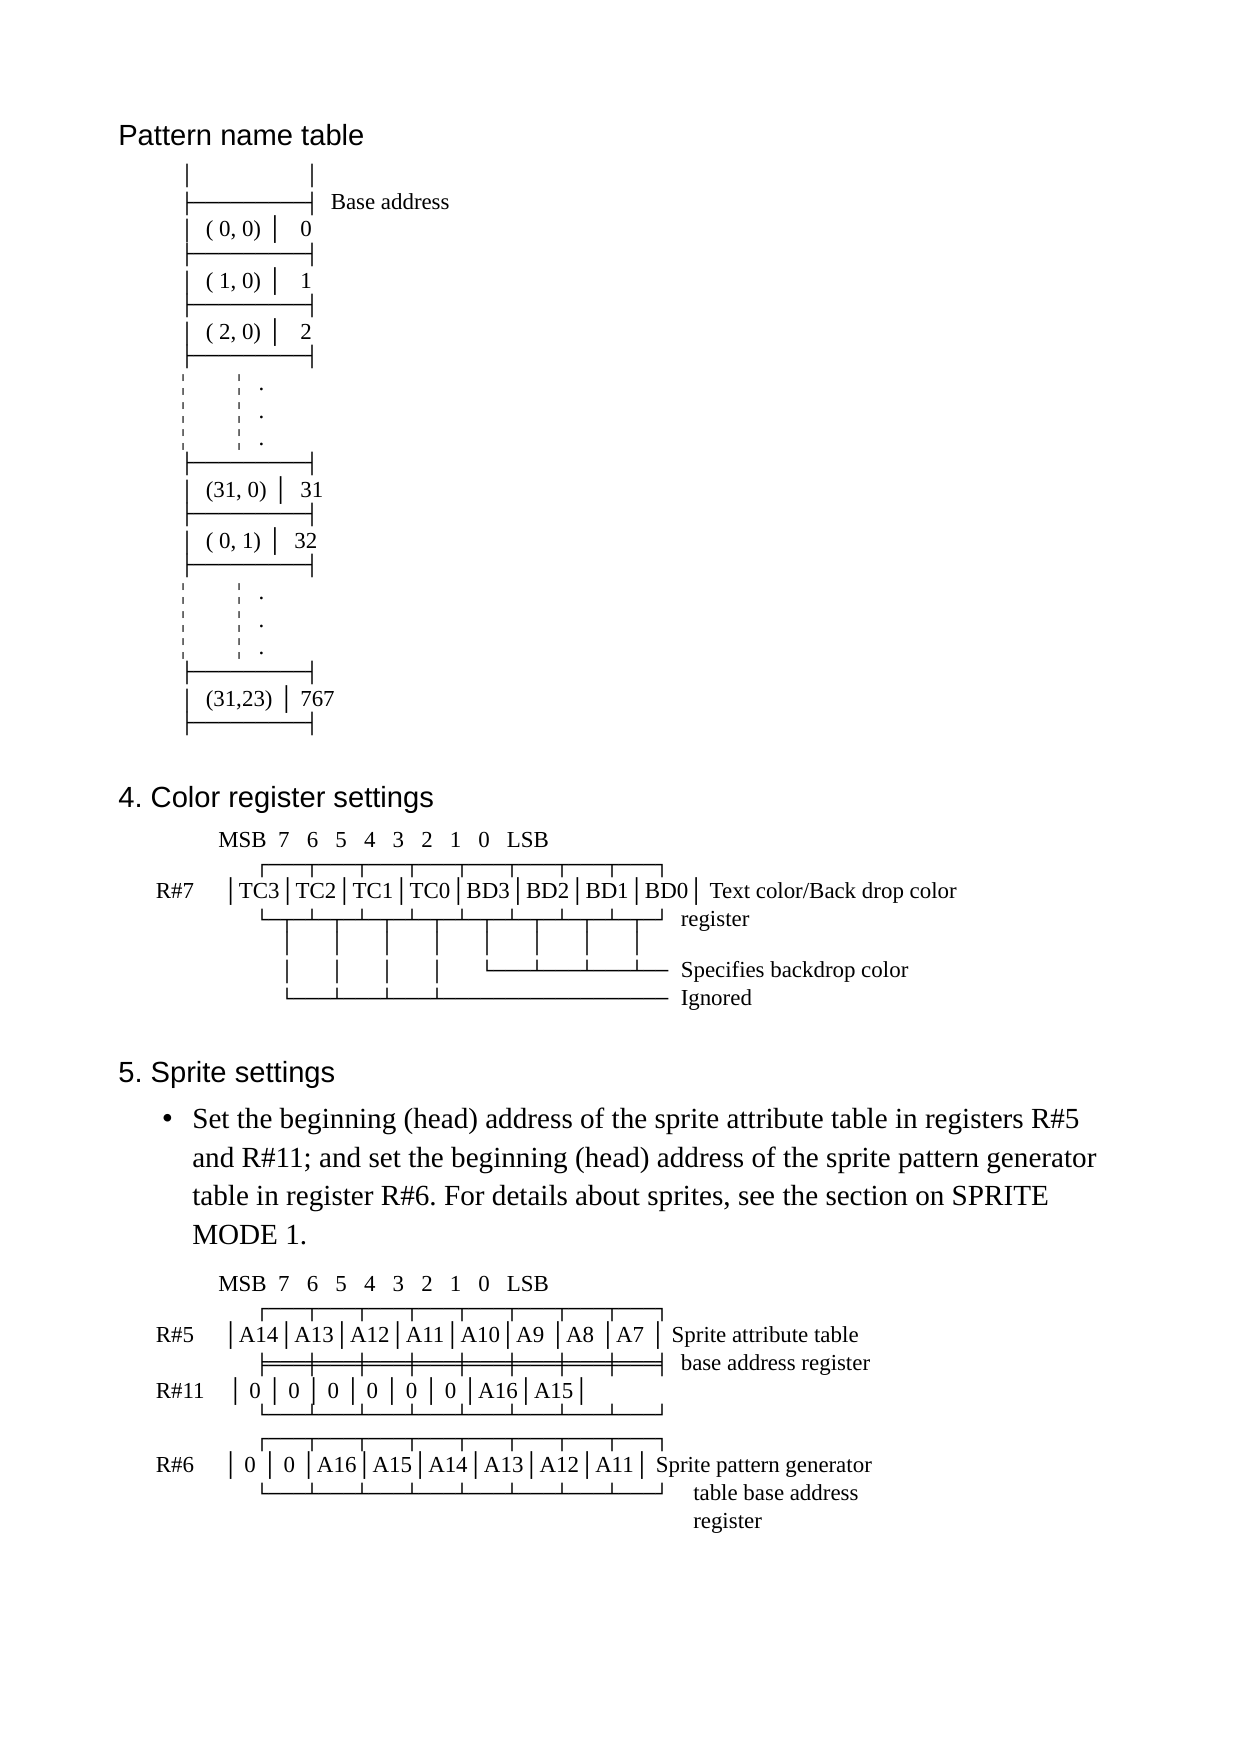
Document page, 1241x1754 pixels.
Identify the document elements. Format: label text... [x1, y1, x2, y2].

text R#5 │A14│A13│A12│A11│A10│A9 │A8 │A7 │ Sprite attribute table [508, 1321, 556, 1349]
text │ ( 2, 0) │ 2 [275, 318, 1122, 346]
subtitle Pattern name table [118, 118, 1122, 152]
text R#6 │ 0 │ 0 │A16│A15│A14│A13│A12│A11│ Sprite pattern generator [118, 1452, 229, 1479]
text ├─────────┤ [187, 672, 311, 684]
text R#7 │TC3│TC2│TC1│TC0│BD3│BD2│BD1│BD0│ Text color/Back drop color [697, 877, 1122, 905]
text R#11 │ 0 │ 0 │ 0 │ 0 │ 0 │ 0 │A16│A15│ [236, 1377, 273, 1404]
text R#11 │ 0 │ 0 │ 0 │ 0 │ 0 │ 0 │A16│A15│ [526, 1377, 580, 1404]
text │ │ │ │ └───┴───┴───┴── Specifies backdrop color [118, 956, 1122, 984]
text ├─────────┤ [118, 503, 1122, 527]
text │ ( 0, 0) │ 0 [275, 215, 1122, 243]
list Set the beginning (head) address of the sprite attribute table in registers R#5 and R#11; and set the beginning (head) address of the sprite pattern generator table in register R#6. For details about sprites, see the section on SPRITE MODE 1. [162, 1101, 1122, 1251]
text │ ( 0, 0) │ 0 [118, 215, 273, 243]
text ├─────────┤ [118, 243, 1122, 267]
text │ ( 0, 1) │ 32 [118, 527, 273, 554]
text R#7 │TC3│TC2│TC1│TC0│BD3│BD2│BD1│BD0│ Text color/Back drop color [288, 877, 343, 905]
text ├─────────┤ [118, 661, 186, 684]
text R#7 │TC3│TC2│TC1│TC0│BD3│BD2│BD1│BD0│ Text color/Back drop color [345, 877, 400, 905]
text register [118, 1507, 1122, 1534]
text │ (31,23) │ 767 [118, 684, 1122, 712]
text R#7 │TC3│TC2│TC1│TC0│BD3│BD2│BD1│BD0│ Text color/Back drop color [518, 877, 576, 905]
text R#11 │ 0 │ 0 │ 0 │ 0 │ 0 │ 0 │A16│A15│ [392, 1377, 430, 1404]
text R#5 │A14│A13│A12│A11│A10│A9 │A8 │A7 │ Sprite attribute table [342, 1321, 396, 1349]
text R#11 │ 0 │ 0 │ 0 │ 0 │ 0 │ 0 │A16│A15│ [118, 1377, 234, 1404]
text ¦ ¦ . [118, 578, 1122, 606]
text ¦ ¦ . [118, 424, 1122, 452]
text R#7 │TC3│TC2│TC1│TC0│BD3│BD2│BD1│BD0│ Text color/Back drop color [402, 877, 457, 905]
text ¦ ¦ . [118, 633, 1122, 661]
text R#11 │ 0 │ 0 │ 0 │ 0 │ 0 │ 0 │A16│A15│ [471, 1377, 524, 1404]
text │ (31, 0) │ 31 [281, 476, 1122, 503]
text ├─────────┤ [118, 452, 1122, 476]
text ┌───┬───┬───┬───┬───┬───┬───┬───┐ [118, 853, 1122, 877]
text │ ( 1, 0) │ 1 [275, 267, 1122, 294]
text R#7 │TC3│TC2│TC1│TC0│BD3│BD2│BD1│BD0│ Text color/Back drop color [578, 877, 635, 905]
subtitle 4. Color register settings [118, 780, 1122, 813]
text R#6 │ 0 │ 0 │A16│A15│A14│A13│A12│A11│ Sprite pattern generator [309, 1452, 363, 1479]
text R#7 │TC3│TC2│TC1│TC0│BD3│BD2│BD1│BD0│ Text color/Back drop color [637, 877, 695, 905]
text └───┴───┴───┴────────────────── Ignored [118, 984, 1122, 1011]
text ├─────────┤ [118, 554, 1122, 578]
text MSB 7 6 5 4 3 2 1 0 LSB [118, 1270, 1122, 1298]
text R#5 │A14│A13│A12│A11│A10│A9 │A8 │A7 │ Sprite attribute table [287, 1321, 340, 1349]
text R#11 │ 0 │ 0 │ 0 │ 0 │ 0 │ 0 │A16│A15│ [314, 1377, 351, 1404]
subtitle 5. Sprite settings [118, 1055, 1122, 1089]
text R#5 │A14│A13│A12│A11│A10│A9 │A8 │A7 │ Sprite attribute table [608, 1321, 656, 1349]
text ├─────────┤ [118, 346, 1122, 369]
text R#11 │ 0 │ 0 │ 0 │ 0 │ 0 │ 0 │A16│A15│ [432, 1377, 469, 1404]
text ¦ ¦ . [118, 397, 1122, 424]
text └───┴───┴───┴───┴───┴───┴───┴───┘ table base address [118, 1479, 1122, 1507]
text ├─────────┤ [187, 661, 311, 671]
text └─┬─┴─┬─┴─┬─┴─┬─┴─┬─┴─┬─┴─┬─┴─┬─┘ register [118, 905, 1122, 932]
text ├─────────┤ [118, 294, 1122, 318]
text R#6 │ 0 │ 0 │A16│A15│A14│A13│A12│A11│ Sprite pattern generator [532, 1452, 586, 1479]
text R#6 │ 0 │ 0 │A16│A15│A14│A13│A12│A11│ Sprite pattern generator [642, 1452, 1122, 1479]
text R#7 │TC3│TC2│TC1│TC0│BD3│BD2│BD1│BD0│ Text color/Back drop color [118, 877, 229, 905]
text ¦ ¦ . [118, 369, 1122, 397]
text R#6 │ 0 │ 0 │A16│A15│A14│A13│A12│A11│ Sprite pattern generator [421, 1452, 474, 1479]
text R#7 │TC3│TC2│TC1│TC0│BD3│BD2│BD1│BD0│ Text color/Back drop color [459, 877, 516, 905]
text │ (31, 0) │ 31 [118, 476, 279, 503]
text R#5 │A14│A13│A12│A11│A10│A9 │A8 │A7 │ Sprite attribute table [558, 1321, 606, 1349]
text │ ( 0, 1) │ 32 [275, 527, 1122, 554]
text R#5 │A14│A13│A12│A11│A10│A9 │A8 │A7 │ Sprite attribute table [658, 1321, 1122, 1349]
text │ ( 1, 0) │ 1 [118, 267, 273, 294]
text R#6 │ 0 │ 0 │A16│A15│A14│A13│A12│A11│ Sprite pattern generator [588, 1452, 640, 1479]
text R#11 │ 0 │ 0 │ 0 │ 0 │ 0 │ 0 │A16│A15│ [582, 1377, 1122, 1404]
text │ │ │ │ │ │ │ │ [118, 932, 1122, 956]
text ├─────────┤ Base address [118, 188, 1122, 215]
text ┌───┬───┬───┬───┬───┬───┬───┬───┐ [118, 1428, 1122, 1452]
text ╞═══╪═══╪═══╪═══╪═══╪═══╪═══╪═══╡ base address register [118, 1349, 1122, 1377]
text R#5 │A14│A13│A12│A11│A10│A9 │A8 │A7 │ Sprite attribute table [398, 1321, 451, 1349]
text ├─────────┤ [312, 661, 1122, 684]
text ┌───┬───┬───┬───┬───┬───┬───┬───┐ [118, 1298, 1122, 1321]
text R#7 │TC3│TC2│TC1│TC0│BD3│BD2│BD1│BD0│ Text color/Back drop color [231, 877, 286, 905]
text ¦ ¦ . [118, 606, 1122, 633]
text R#5 │A14│A13│A12│A11│A10│A9 │A8 │A7 │ Sprite attribute table [453, 1321, 506, 1349]
text R#6 │ 0 │ 0 │A16│A15│A14│A13│A12│A11│ Sprite pattern generator [365, 1452, 419, 1479]
text R#6 │ 0 │ 0 │A16│A15│A14│A13│A12│A11│ Sprite pattern generator [476, 1452, 530, 1479]
text ├─────────┤ [118, 712, 1122, 736]
text R#11 │ 0 │ 0 │ 0 │ 0 │ 0 │ 0 │A16│A15│ [275, 1377, 312, 1404]
text MSB 7 6 5 4 3 2 1 0 LSB [118, 826, 1122, 853]
text R#5 │A14│A13│A12│A11│A10│A9 │A8 │A7 │ Sprite attribute table [231, 1321, 285, 1349]
text R#11 │ 0 │ 0 │ 0 │ 0 │ 0 │ 0 │A16│A15│ [353, 1377, 390, 1404]
text └───┴───┴───┴───┴───┴───┴───┴───┘ [118, 1404, 1122, 1428]
text │ │ [118, 164, 1122, 188]
text │ ( 2, 0) │ 2 [118, 318, 273, 346]
text R#5 │A14│A13│A12│A11│A10│A9 │A8 │A7 │ Sprite attribute table [118, 1321, 229, 1349]
